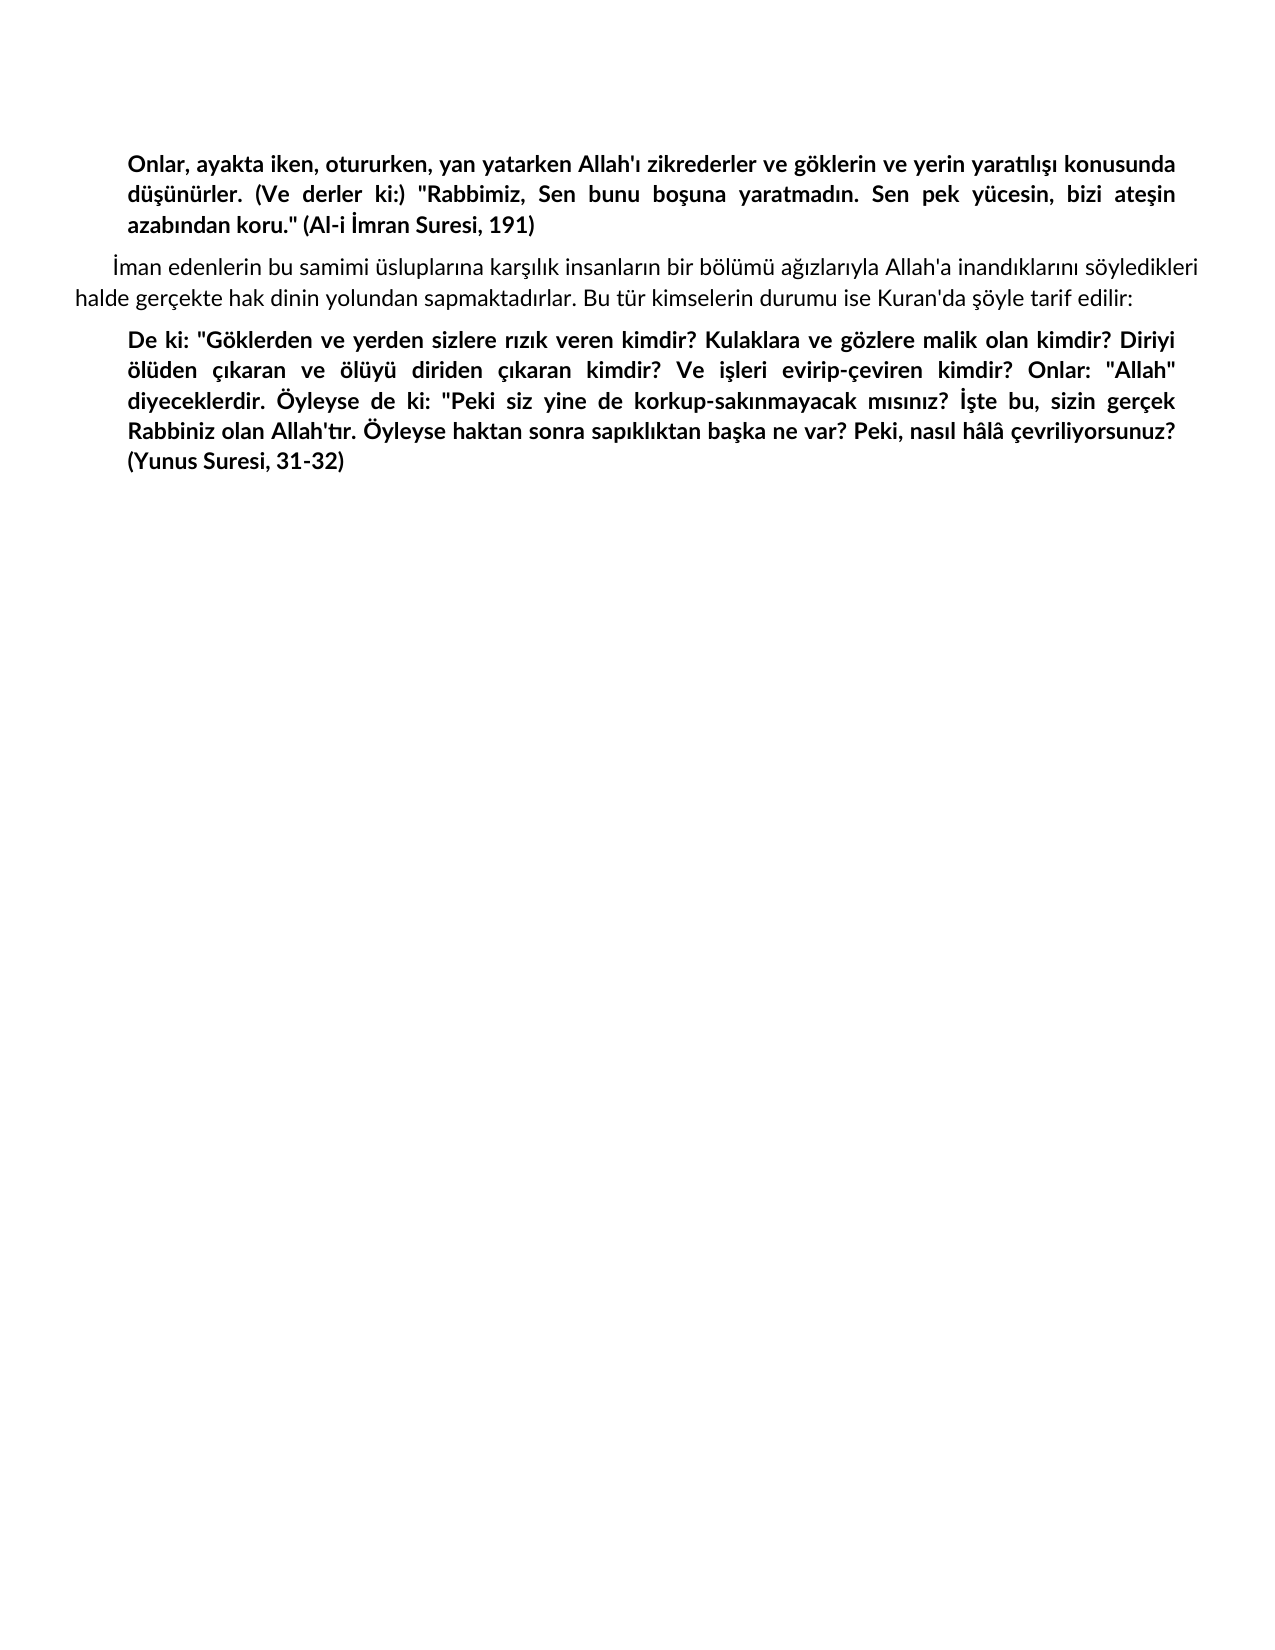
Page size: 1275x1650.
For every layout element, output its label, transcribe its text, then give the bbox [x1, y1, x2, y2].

text De ki: "Göklerden ve yerden sizlere rızık veren kimdir? Kulaklara ve gözlere malik olan kimdir? Diriyi ölüden çıkaran ve ölüyü diriden çıkaran kimdir? Ve işleri evirip-çeviren kimdir? Onlar: "Allah" diyeceklerdir. Öyleyse de ki: "Peki siz yine de korkup-sakınmayacak mısınız? İşte bu, sizin gerçek Rabbiniz olan Allah'tır. Öyleyse haktan sonra sapıklıktan başka ne var? Peki, nasıl hâlâ çevriliyorsunuz? (Yunus Suresi, 31-32) [127, 326, 1177, 474]
text İman edenlerin bu samimi üsluplarına karşılık insanların bir bölümü ağızlarıyla Allah'a inandıklarını söyledikleri halde gerçekte hak dinin yolundan sapmaktadırlar. Bu tür kimselerin durumu ise Kuran'da şöyle tarif edilir: [75, 253, 1200, 311]
text Onlar, ayakta iken, otururken, yan yatarken Allah'ı zikrederler ve göklerin ve yerin yaratılışı konusunda düşünürler. (Ve derler ki:) "Rabbimiz, Sen bunu boşuna yaratmadın. Sen pek yücesin, bizi ateşin azabından koru." (Al-i İmran Suresi, 191) [127, 150, 1177, 238]
